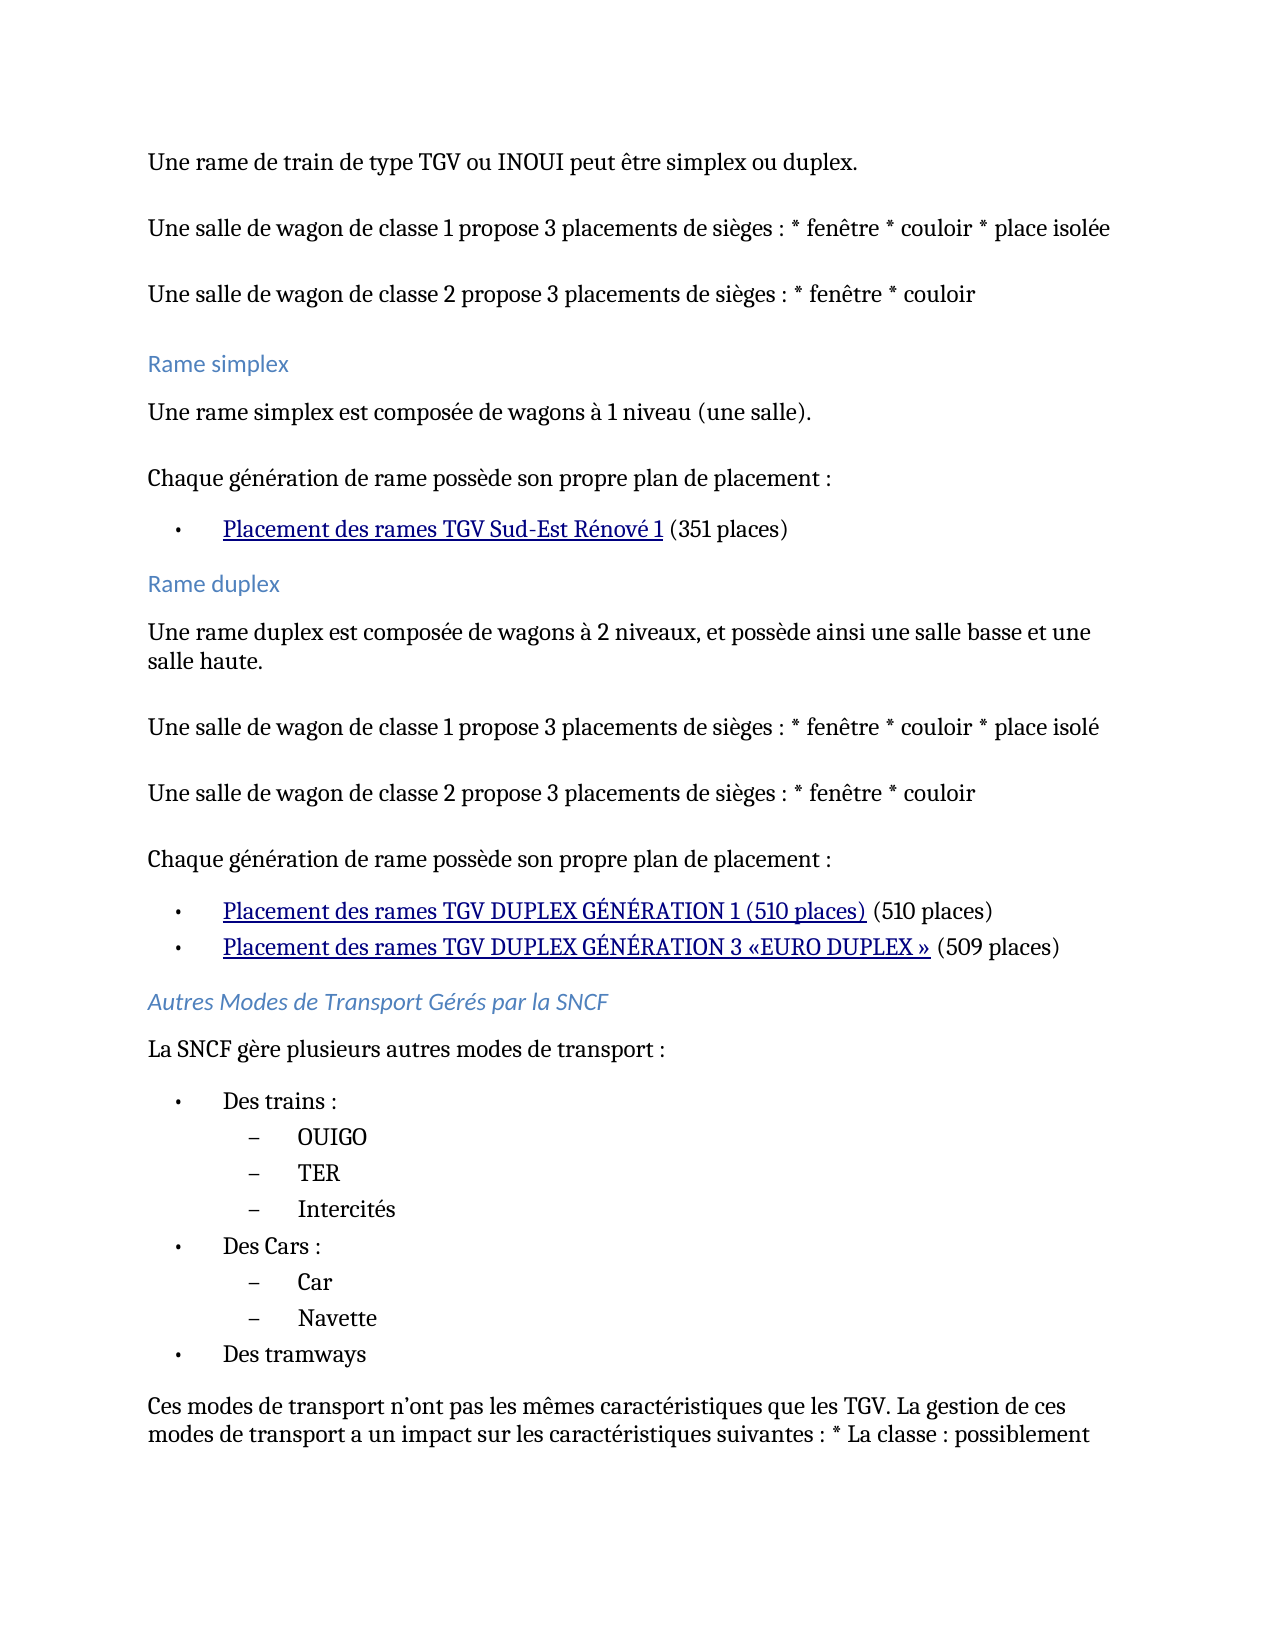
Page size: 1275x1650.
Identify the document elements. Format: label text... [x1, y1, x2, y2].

text Chaque génération de rame possède son propre plan de placement : [148, 845, 1127, 874]
text Ces modes de transport n’ont pas les mêmes caractéristiques que les TGV. La gestion de ces modes de transport a un impact sur les caractéristiques suivantes : * La classe : possiblement [148, 1392, 1127, 1449]
subtitle Autres Modes de Transport Gérés par la SNCF [148, 986, 1127, 1017]
list Placement des rames TGV Sud-Est Rénové 1 (351 places) [173, 515, 1127, 544]
list Car [248, 1268, 1127, 1297]
text Une salle de wagon de classe 1 propose 3 placements de sièges : * fenêtre * couloir * place isolé [148, 713, 1127, 742]
list OUIGO [248, 1123, 1127, 1152]
list Navette [248, 1304, 1127, 1333]
subtitle Rame simplex [148, 348, 1127, 379]
list Placement des rames TGV DUPLEX GÉNÉRATION 3 «EURO DUPLEX » (509 places) [173, 933, 1127, 962]
list Intercités [248, 1195, 1127, 1224]
list Des Cars : [173, 1232, 1127, 1260]
text Une salle de wagon de classe 2 propose 3 placements de sièges : * fenêtre * couloir [148, 280, 1127, 309]
text Une salle de wagon de classe 1 propose 3 placements de sièges : * fenêtre * couloir * place isolée [148, 214, 1127, 243]
list Placement des rames TGV DUPLEX GÉNÉRATION 1 (510 places) (510 places) [173, 897, 1127, 925]
text Chaque génération de rame possède son propre plan de placement : [148, 464, 1127, 493]
subtitle Rame duplex [148, 568, 1127, 599]
text Une rame simplex est composée de wagons à 1 niveau (une salle). [148, 398, 1127, 426]
text Une rame duplex est composée de wagons à 2 niveaux, et possède ainsi une salle basse et une salle haute. [148, 618, 1127, 675]
text Une rame de train de type TGV ou INOUI peut être simplex ou duplex. [148, 148, 1127, 176]
text Une salle de wagon de classe 2 propose 3 placements de sièges : * fenêtre * couloir [148, 779, 1127, 808]
list Des tramways [173, 1340, 1127, 1369]
list Des trains : [173, 1087, 1127, 1115]
text La SNCF gère plusieurs autres modes de transport : [148, 1035, 1127, 1064]
list TER [248, 1159, 1127, 1188]
